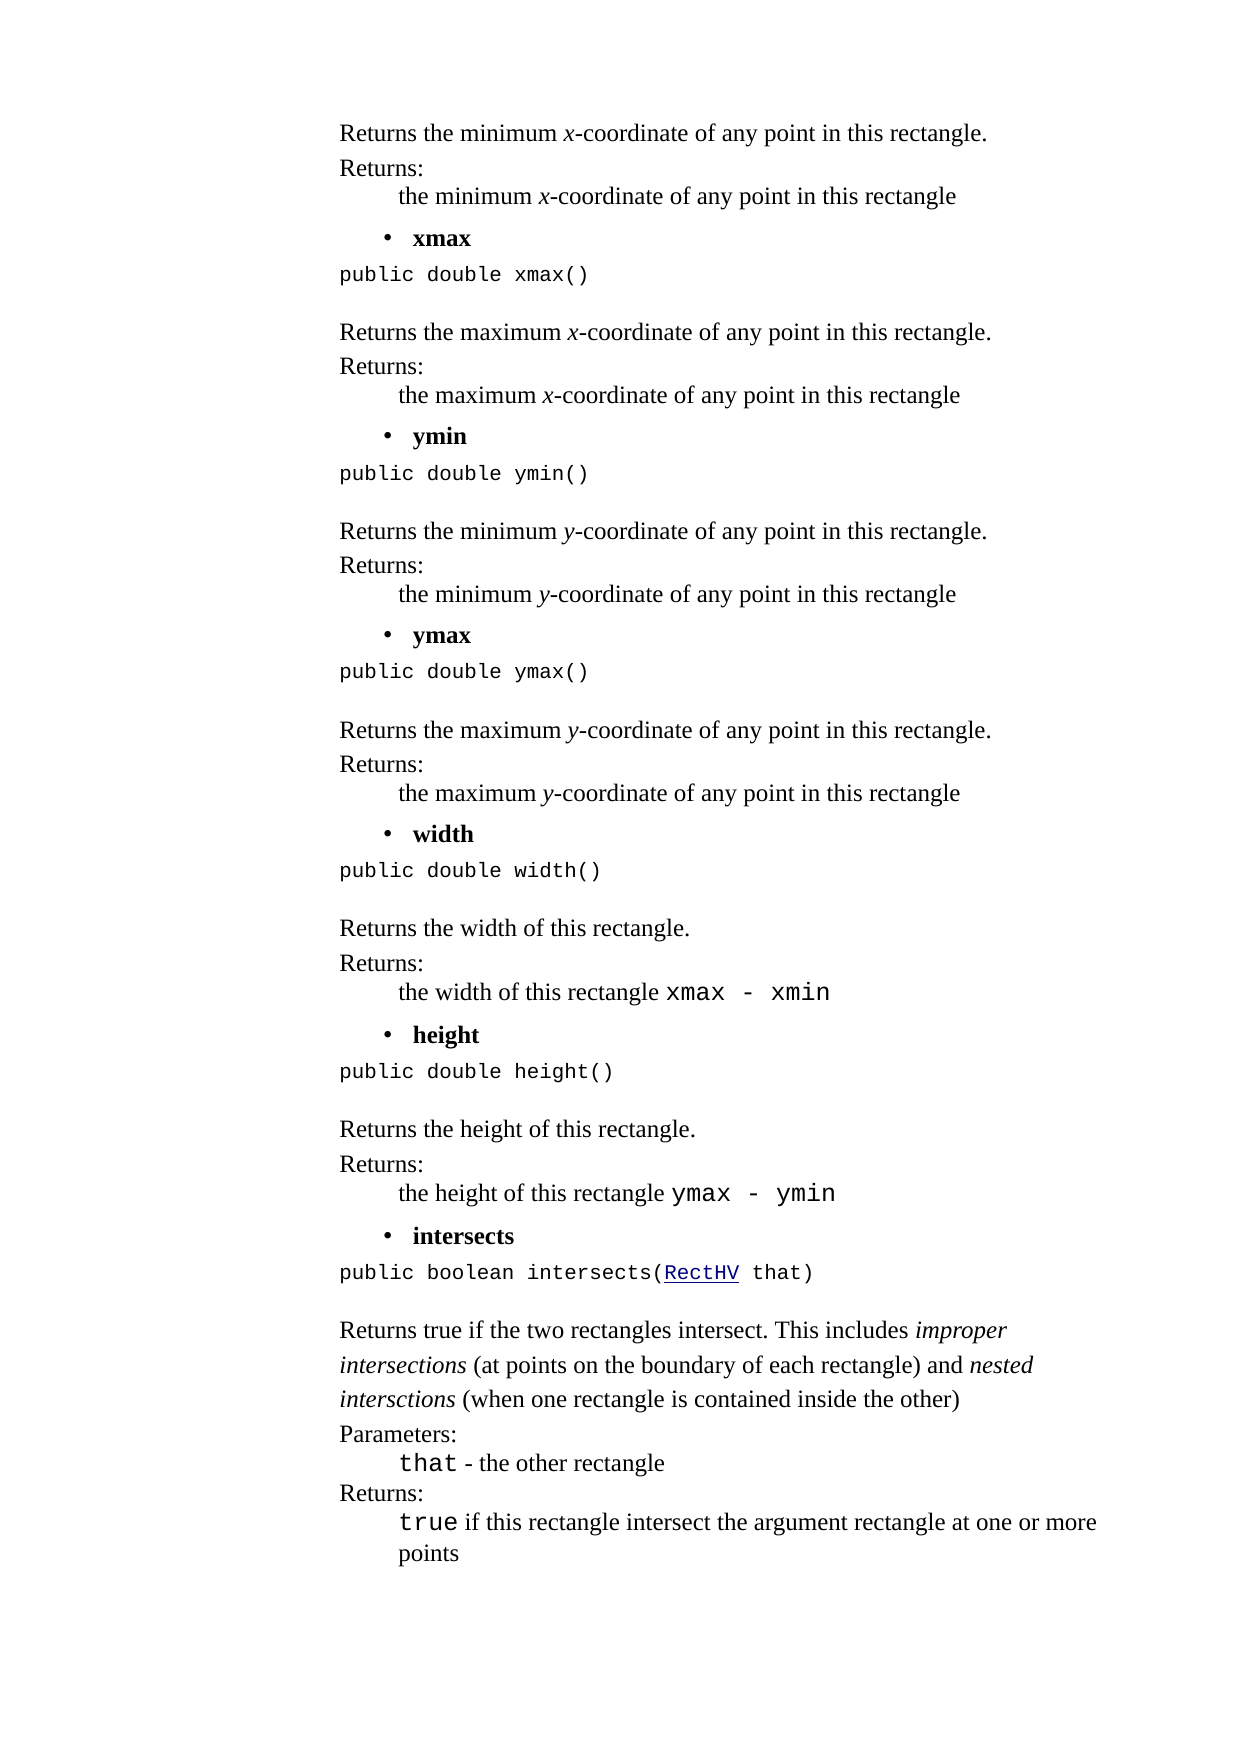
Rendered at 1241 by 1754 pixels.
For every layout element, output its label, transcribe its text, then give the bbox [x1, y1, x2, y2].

subtitle intersects [383, 1221, 1122, 1250]
list public double width() [309, 860, 1122, 884]
subtitle height [383, 1020, 1122, 1049]
list Returns the maximum x-coordinate of any point in this rectangle. [309, 317, 1122, 346]
list true if this rectangle intersect the argument rectangle at one or more points [369, 1507, 1122, 1567]
subtitle Parameters: [309, 1419, 1122, 1448]
list the maximum x-coordinate of any point in this rectangle [369, 380, 1122, 409]
subtitle Returns: [309, 948, 1122, 977]
list the width of this rectangle xmax - xmin [369, 977, 1122, 1008]
list the minimum y-coordinate of any point in this rectangle [369, 579, 1122, 608]
list public boolean intersects(RectHV that) [309, 1262, 1122, 1286]
subtitle Returns: [309, 1149, 1122, 1178]
list that - the other rectangle [369, 1448, 1122, 1478]
subtitle Returns: [309, 749, 1122, 778]
subtitle xmax [383, 223, 1122, 251]
subtitle Returns: [309, 153, 1122, 181]
list Returns the width of this rectangle. [309, 913, 1122, 942]
list the maximum y-coordinate of any point in this rectangle [369, 778, 1122, 807]
list the height of this rectangle ymax - ymin [369, 1178, 1122, 1208]
list public double height() [309, 1061, 1122, 1085]
list public double ymin() [309, 463, 1122, 486]
list the minimum x-coordinate of any point in this rectangle [369, 181, 1122, 210]
subtitle ymin [383, 421, 1122, 450]
subtitle Returns: [309, 351, 1122, 380]
subtitle width [383, 819, 1122, 848]
list Returns the height of this rectangle. [309, 1114, 1122, 1143]
subtitle Returns: [309, 550, 1122, 579]
list public double xmax() [309, 264, 1122, 287]
list Returns the minimum x-coordinate of any point in this rectangle. [309, 118, 1122, 147]
subtitle ymax [383, 620, 1122, 649]
subtitle Returns: [309, 1478, 1122, 1507]
list Returns the maximum y-coordinate of any point in this rectangle. [309, 715, 1122, 743]
list public double ymax() [309, 662, 1122, 685]
list Returns true if the two rectangles intersect. This includes improper intersections (at points on the boundary of each rectangle) and nested intersctions (when one rectangle is contained inside the other) [309, 1315, 1122, 1413]
list Returns the minimum y-coordinate of any point in this rectangle. [309, 516, 1122, 544]
